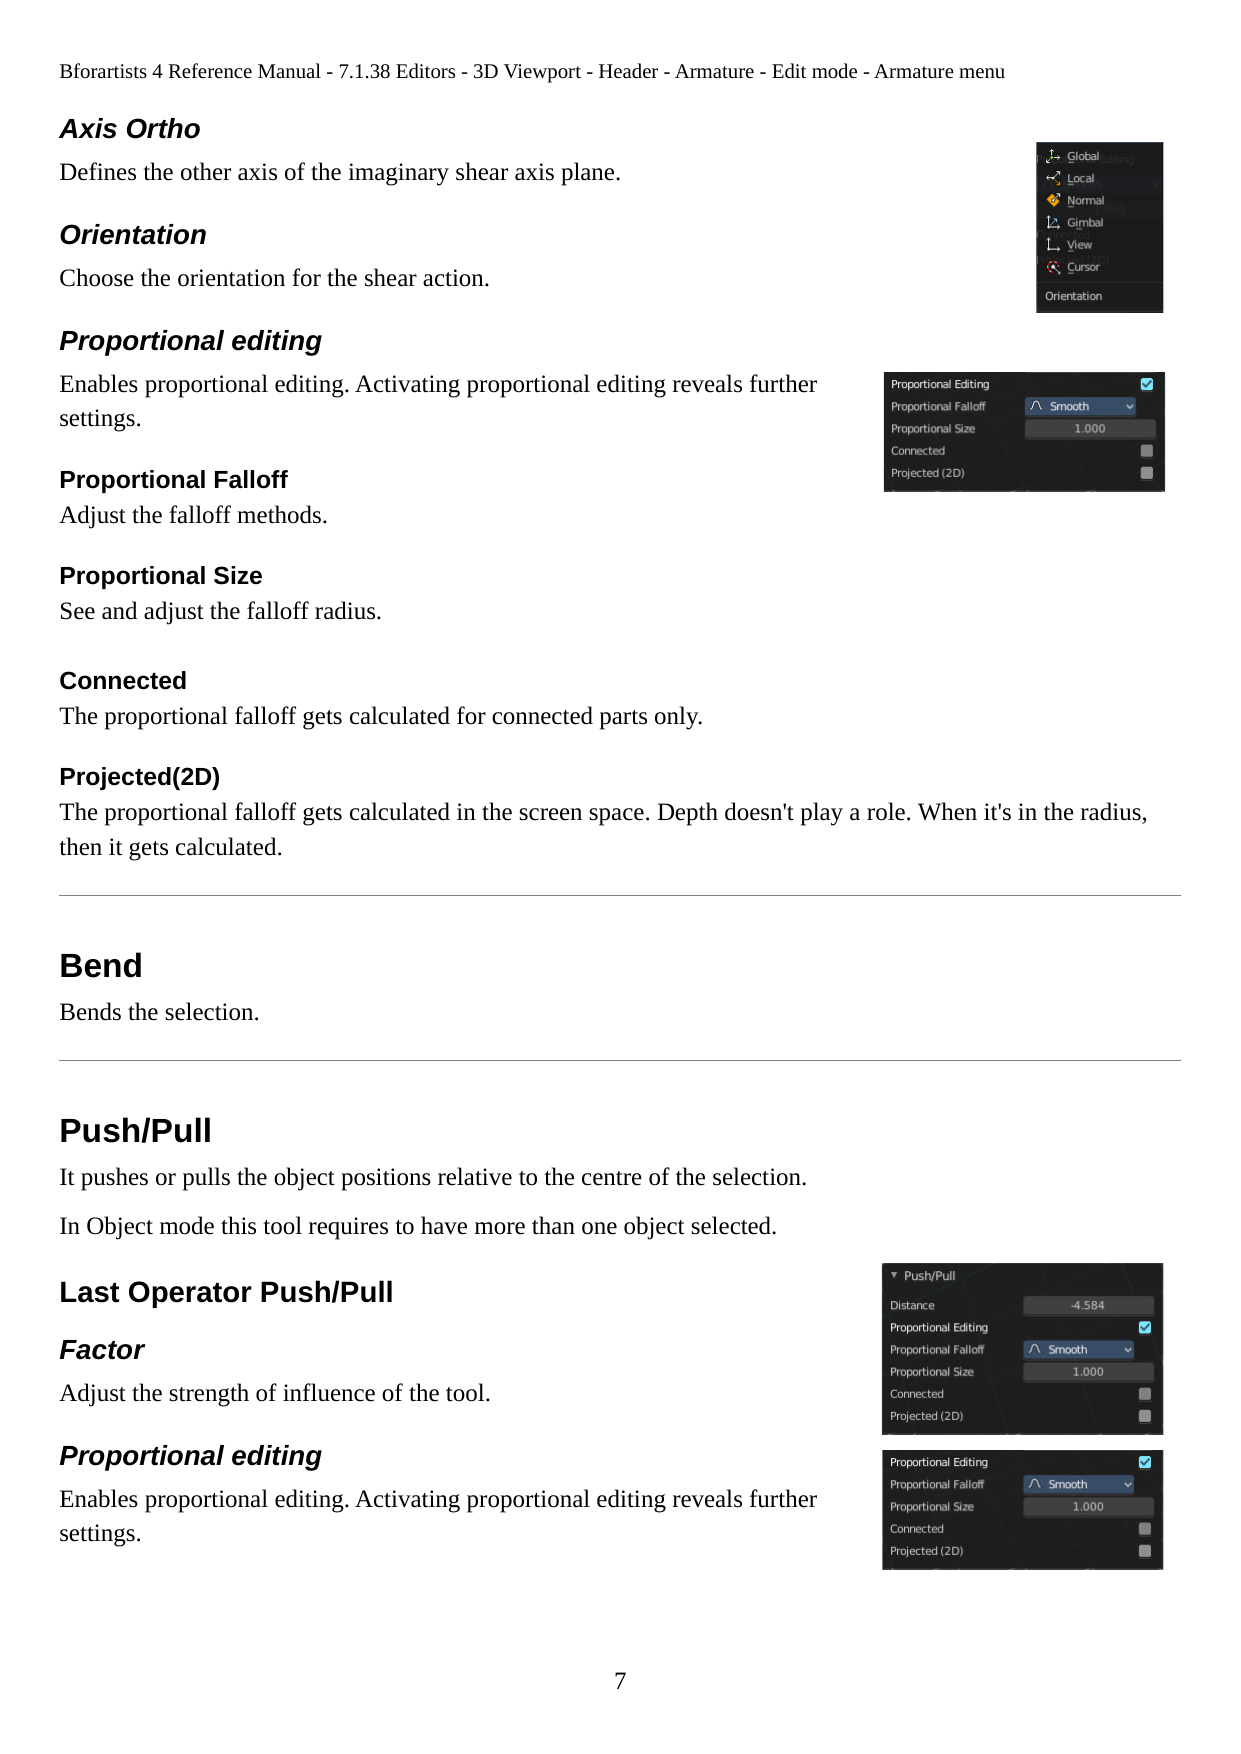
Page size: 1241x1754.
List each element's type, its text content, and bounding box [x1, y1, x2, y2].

subtitle Projected(2D) [59, 762, 1181, 791]
text Adjust the strength of influence of the tool. [59, 1378, 881, 1407]
text It pushes or pulls the object positions relative to the centre of the selection. [59, 1162, 1181, 1191]
picture [881, 1263, 1164, 1435]
subtitle Factor [59, 1333, 881, 1365]
subtitle Axis Ortho [59, 113, 1181, 144]
subtitle Push/Pull [59, 1111, 1181, 1149]
subtitle Bend [59, 946, 1181, 984]
text The proportional falloff gets calculated for connected parts only. [59, 701, 1181, 729]
text Choose the orientation for the shear action. [59, 263, 1036, 292]
picture [883, 372, 1166, 492]
subtitle Proportional editing [59, 1439, 1181, 1471]
picture [882, 1450, 1164, 1570]
text Enables proportional editing. Activating proportional editing reveals further settings. [59, 1484, 882, 1547]
text Adjust the falloff methods. [59, 500, 1181, 528]
subtitle Proportional Size [59, 561, 1181, 590]
text See and adjust the falloff radius. [59, 596, 1181, 625]
subtitle Last Operator Push/Pull [59, 1275, 881, 1308]
subtitle [1164, 1333, 1181, 1365]
subtitle Proportional Falloff [59, 465, 1181, 493]
subtitle Orientation [59, 218, 1036, 250]
text Bends the selection. [59, 997, 1181, 1026]
text Enables proportional editing. Activating proportional editing reveals further settings. [59, 369, 1181, 432]
subtitle [1164, 218, 1181, 250]
text The proportional falloff gets calculated in the screen space. Depth doesn't play a role. When it's in the radius, then it gets calculated. [59, 797, 1181, 860]
text Defines the other axis of the imaginary shear axis plane. [59, 157, 1036, 186]
subtitle Proportional editing [59, 324, 1181, 356]
subtitle [1164, 1275, 1181, 1308]
picture [1036, 142, 1164, 313]
subtitle Connected [59, 666, 1181, 694]
text In Object mode this tool requires to have more than one object selected. [59, 1211, 1181, 1240]
